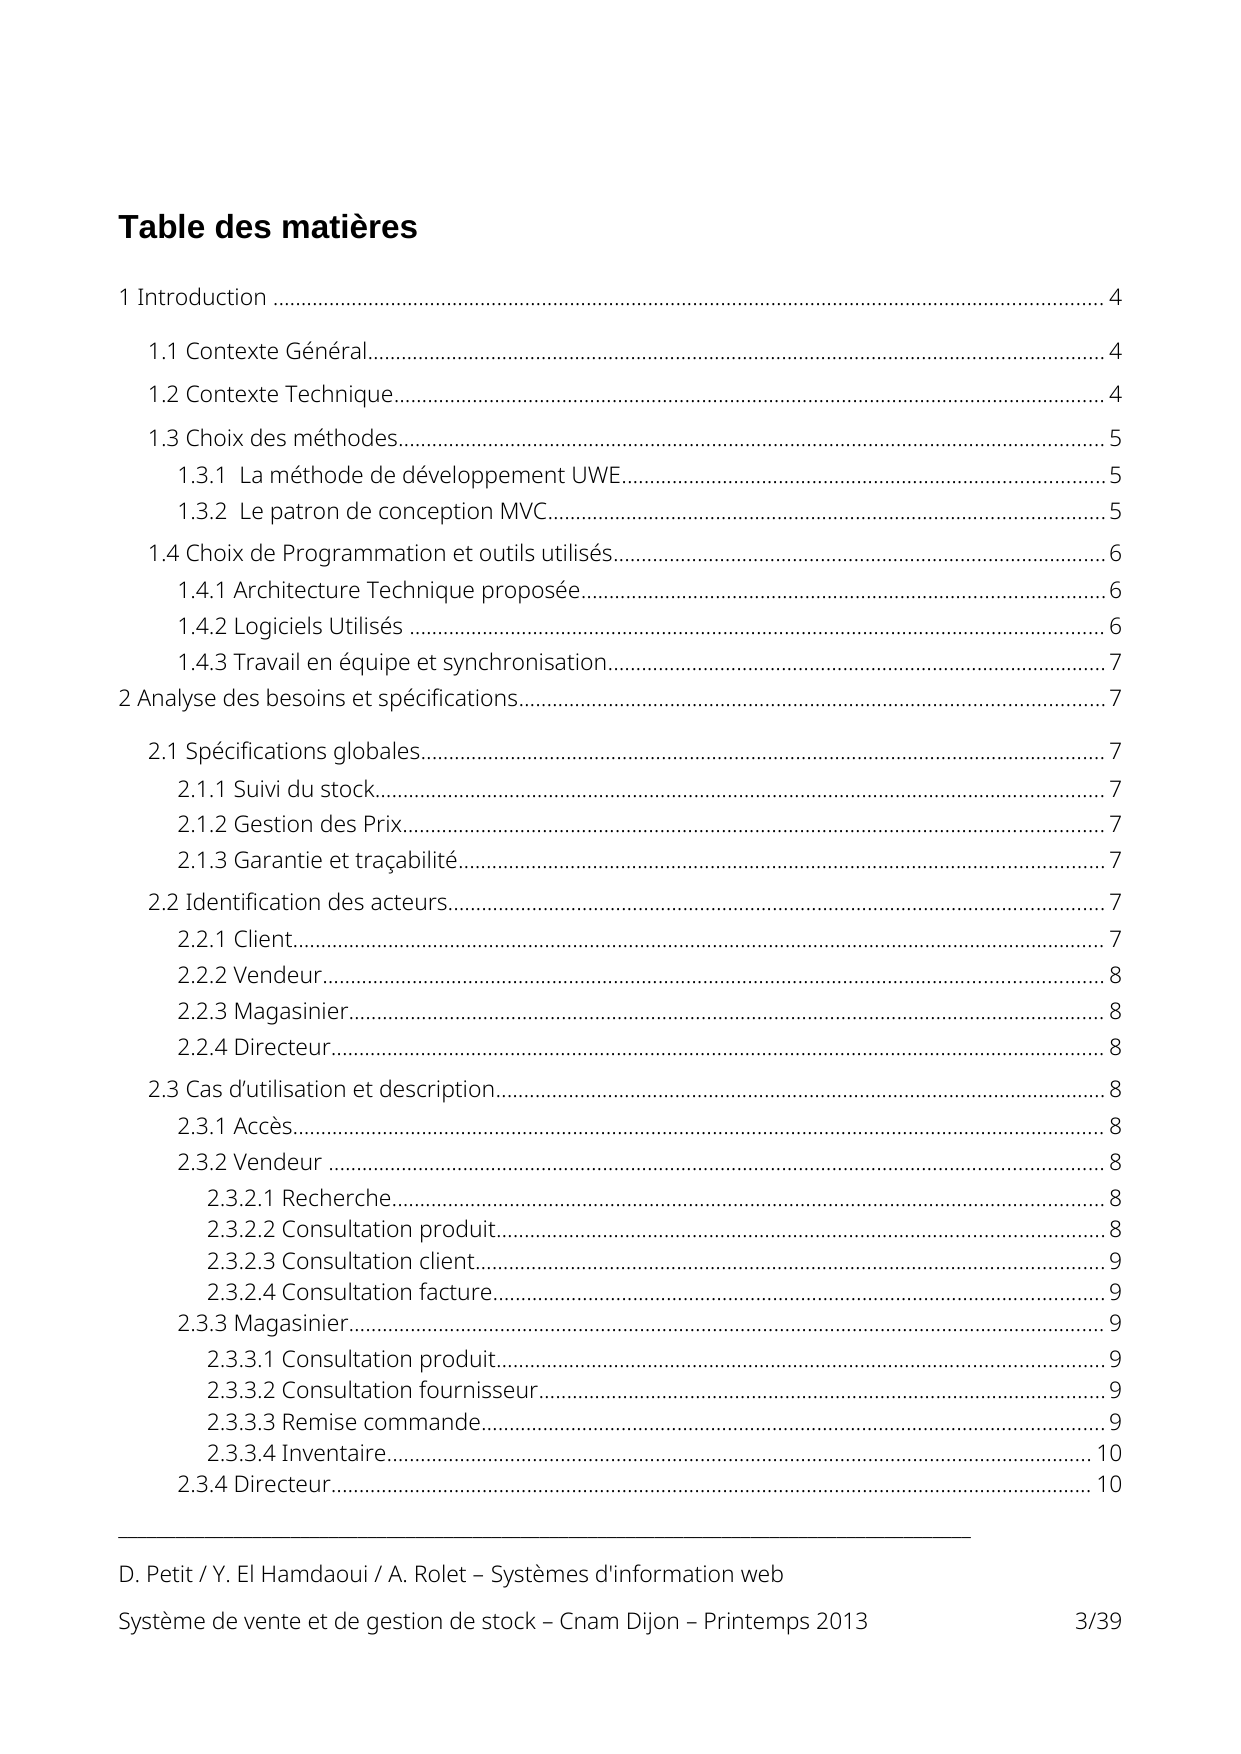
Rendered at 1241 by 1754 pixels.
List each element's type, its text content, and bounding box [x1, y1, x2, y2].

text 2.1.3 Garantie et traçabilité 7 [177, 844, 1122, 876]
text 2.3.4 Directeur 10 [177, 1468, 1122, 1499]
text 2.3.3.4 Inventaire 10 [207, 1437, 1122, 1468]
text 2.1.2 Gestion des Prix 7 [177, 808, 1122, 840]
text 1.4 Choix de Programmation et outils utilisés 6 [148, 536, 1122, 568]
text 2.3.2 Vendeur 8 [177, 1146, 1122, 1177]
text 1.4.2 Logiciels Utilisés 6 [177, 609, 1122, 641]
text 1.3 Choix des méthodes 5 [148, 421, 1122, 453]
text 1.3.1 La méthode de développement UWE 5 [177, 459, 1122, 490]
text 2.2.4 Directeur 8 [177, 1031, 1122, 1062]
text 2.3.3.2 Consultation fournisseur 9 [207, 1374, 1122, 1406]
text 2.2.2 Vendeur 8 [177, 959, 1122, 991]
text 1.1 Contexte Général 4 [148, 335, 1122, 366]
text 2.3.2.4 Consultation facture 9 [207, 1276, 1122, 1307]
text 1.4.1 Architecture Technique proposée 6 [177, 574, 1122, 605]
text 1.2 Contexte Technique 4 [148, 378, 1122, 409]
subtitle Table des matières [118, 207, 1122, 246]
text 2.3.3.1 Consultation produit 9 [207, 1343, 1122, 1374]
text 1.3.2 Le patron de conception MVC 5 [177, 494, 1122, 526]
text 1.4.3 Travail en équipe et synchronisation 7 [177, 646, 1122, 677]
text 2.1.1 Suivi du stock 7 [177, 772, 1122, 804]
text 2.3.2.3 Consultation client 9 [207, 1245, 1122, 1276]
text 2.2.1 Client 7 [177, 923, 1122, 955]
text 2.3.1 Accès 8 [177, 1110, 1122, 1142]
text 2.3.2.1 Recherche 8 [207, 1182, 1122, 1213]
text 2.3 Cas d’utilisation et description 8 [148, 1073, 1122, 1104]
text 2.2 Identification des acteurs 7 [148, 886, 1122, 917]
text 2.2.3 Magasinier 8 [177, 995, 1122, 1027]
text 2 Analyse des besoins et spécifications 7 [118, 681, 1122, 713]
text 2.3.3.3 Remise commande 9 [207, 1406, 1122, 1437]
text 2.1 Spécifications globales 7 [148, 735, 1122, 767]
text 2.3.3 Magasinier 9 [177, 1307, 1122, 1338]
text 2.3.2.2 Consultation produit 8 [207, 1213, 1122, 1245]
text 1 Introduction 4 [118, 281, 1122, 313]
